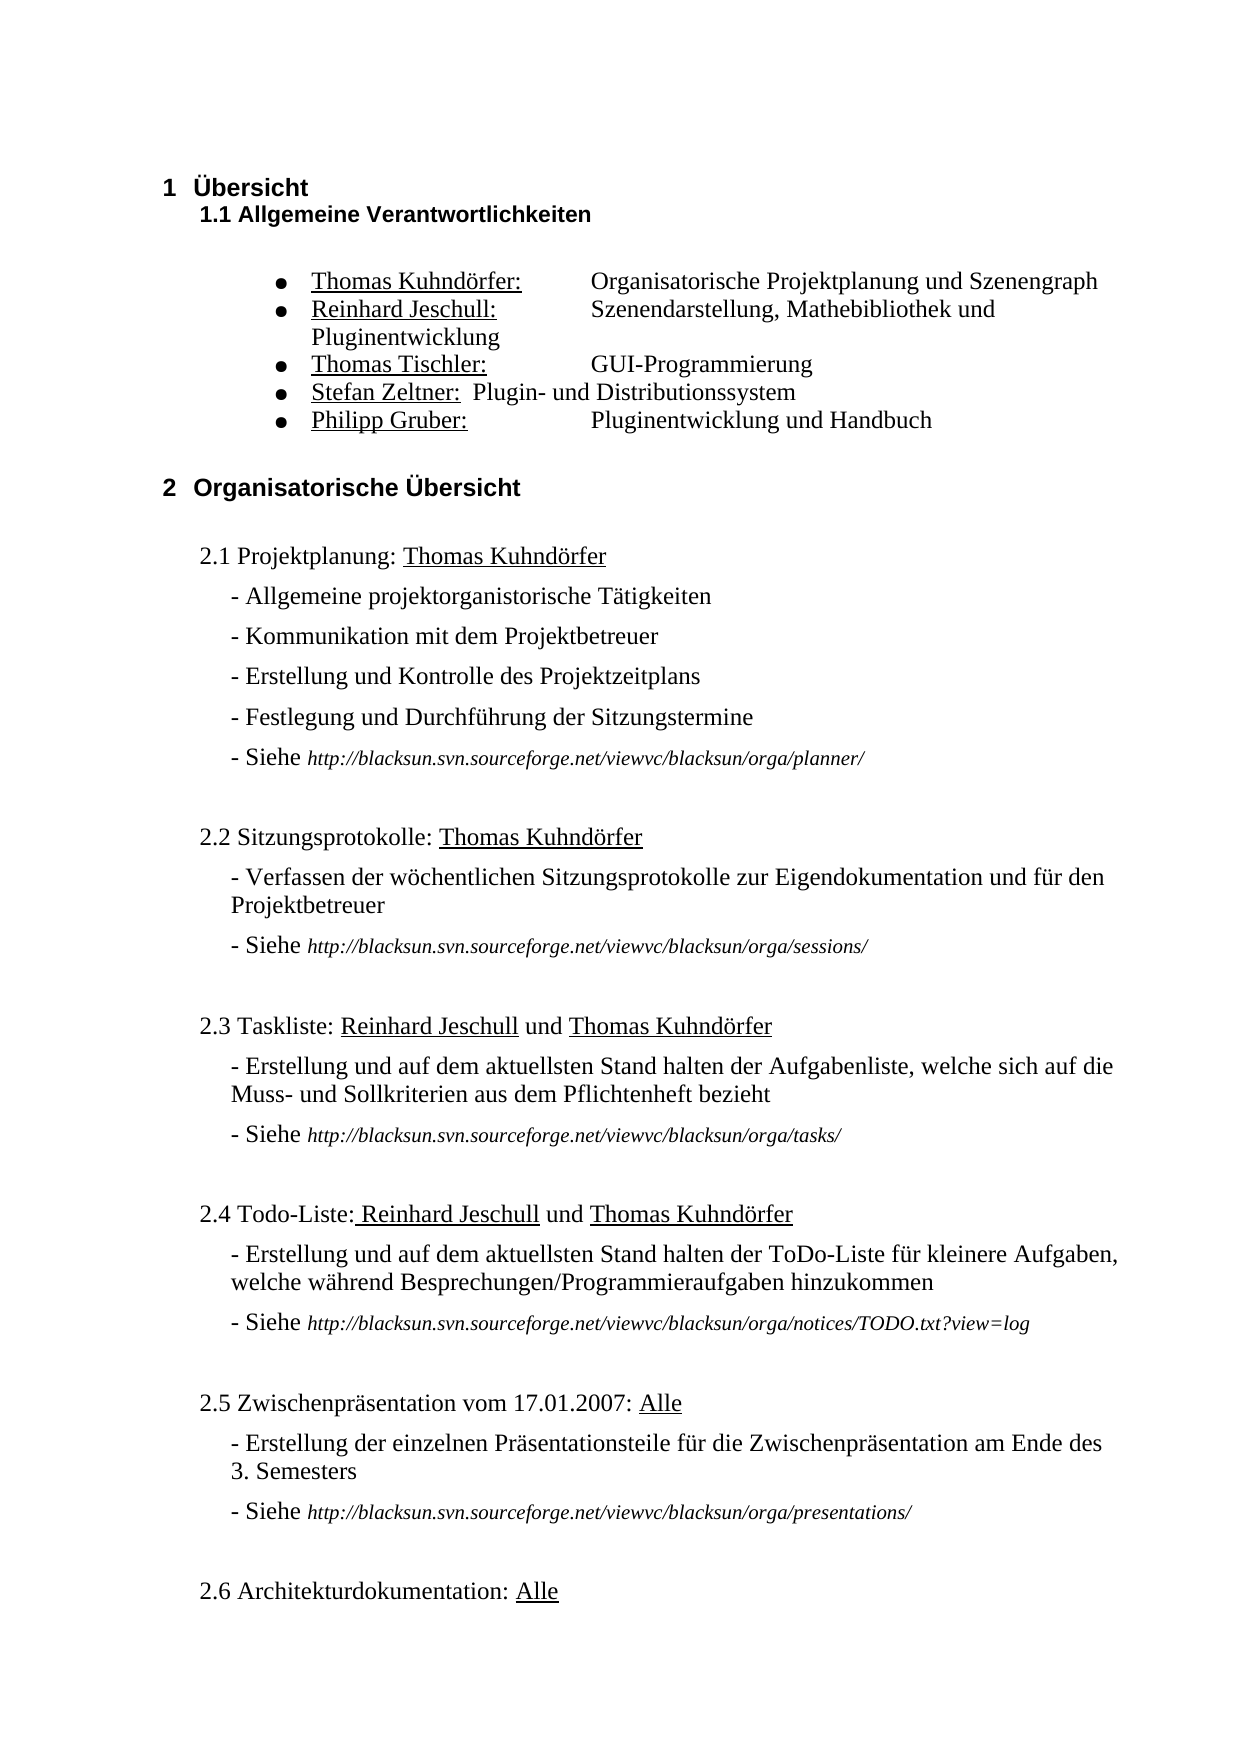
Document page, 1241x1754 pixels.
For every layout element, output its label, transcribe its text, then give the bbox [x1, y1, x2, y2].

list Sitzungsprotokolle: Thomas Kuhndörfer [193, 823, 1122, 851]
list - Kommunikation mit dem Projektbetreuer [193, 622, 1122, 650]
subtitle Allgemeine Verantwortlichkeiten [193, 201, 1122, 227]
list Thomas Kuhndörfer: Organisatorische Projektplanung und Szenengraph [274, 267, 1122, 295]
list - Siehe http://blacksun.svn.sourceforge.net/viewvc/blacksun/orga/presentations/ [193, 1497, 1122, 1525]
list - Verfassen der wöchentlichen Sitzungsprotokolle zur Eigendokumentation und für den Projektbetreuer [193, 863, 1122, 919]
list Stefan Zeltner: Plugin- und Distributionssystem [274, 378, 1122, 406]
list Reinhard Jeschull: Szenendarstellung, Mathebibliothek und Pluginentwicklung [274, 295, 1122, 350]
list Architekturdokumentation: Alle [193, 1577, 1122, 1605]
list - Festlegung und Durchführung der Sitzungstermine [193, 703, 1122, 730]
list Thomas Tischler: GUI-Programmierung [274, 350, 1122, 378]
subtitle Übersicht [156, 173, 1122, 201]
subtitle Organisatorische Übersicht [156, 474, 1122, 502]
list - Siehe http://blacksun.svn.sourceforge.net/viewvc/blacksun/orga/planner/ [193, 743, 1122, 771]
list Zwischenpräsentation vom 17.01.2007: Alle [193, 1389, 1122, 1417]
list Taskliste: Reinhard Jeschull und Thomas Kuhndörfer [193, 1012, 1122, 1039]
list Projektplanung: Thomas Kuhndörfer [193, 542, 1122, 569]
list - Siehe http://blacksun.svn.sourceforge.net/viewvc/blacksun/orga/sessions/ [193, 931, 1122, 959]
list - Siehe http://blacksun.svn.sourceforge.net/viewvc/blacksun/orga/tasks/ [193, 1120, 1122, 1148]
list - Erstellung und Kontrolle des Projektzeitplans [193, 662, 1122, 690]
list Todo-Liste: Reinhard Jeschull und Thomas Kuhndörfer [193, 1200, 1122, 1228]
list - Siehe http://blacksun.svn.sourceforge.net/viewvc/blacksun/orga/notices/TODO.txt?view=log [193, 1308, 1122, 1336]
list - Allgemeine projektorganistorische Tätigkeiten [193, 582, 1122, 610]
list Philipp Gruber: Pluginentwicklung und Handbuch [274, 406, 1122, 433]
list - Erstellung der einzelnen Präsentationsteile für die Zwischenpräsentation am Ende des 3. Semesters [193, 1429, 1122, 1484]
list - Erstellung und auf dem aktuellsten Stand halten der Aufgabenliste, welche sich auf die Muss- und Sollkriterien aus dem Pflichtenheft bezieht [193, 1052, 1122, 1107]
list - Erstellung und auf dem aktuellsten Stand halten der ToDo-Liste für kleinere Aufgaben, welche während Besprechungen/Programmieraufgaben hinzukommen [193, 1241, 1122, 1296]
